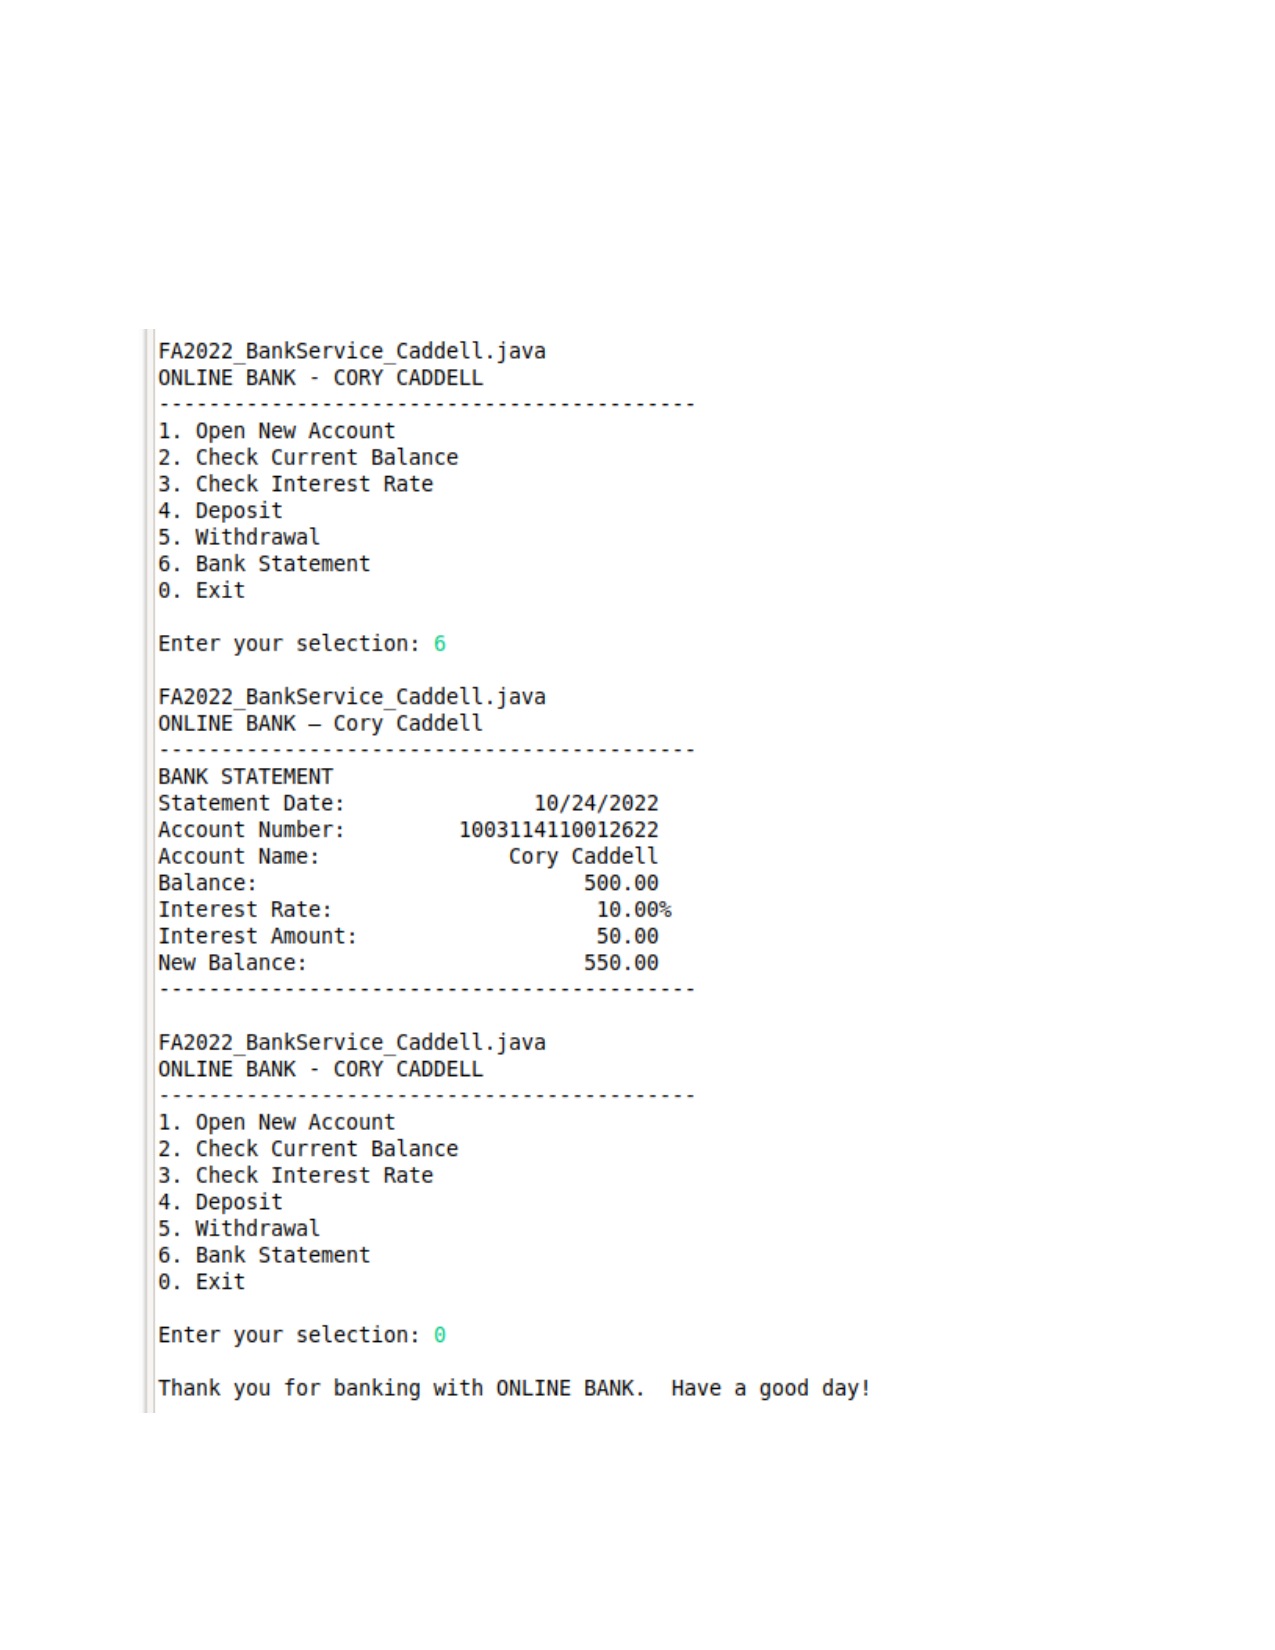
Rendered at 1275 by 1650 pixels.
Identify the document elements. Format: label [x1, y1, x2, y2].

picture [138, 329, 927, 1413]
